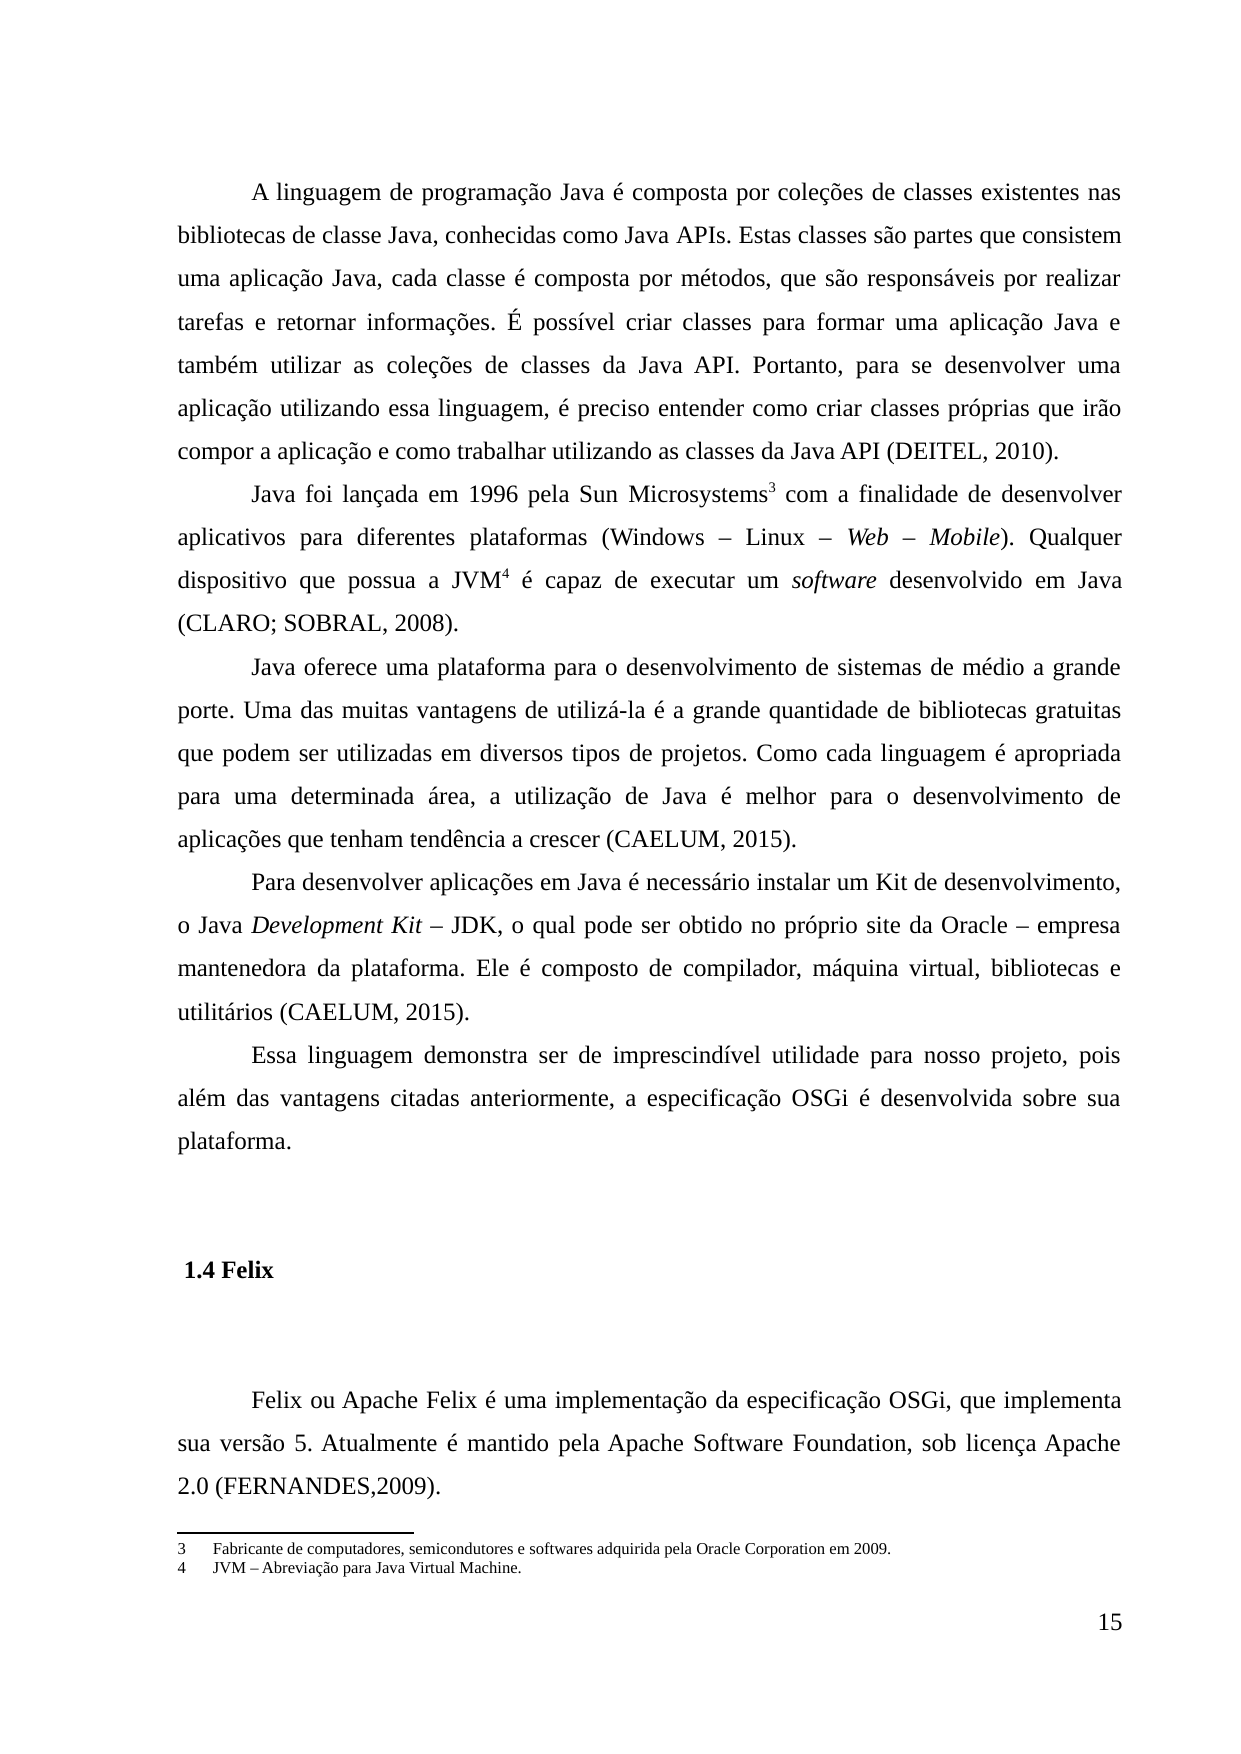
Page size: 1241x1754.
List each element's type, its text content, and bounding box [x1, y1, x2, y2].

text Essa linguagem demonstra ser de imprescindível utilidade para nosso projeto, pois além das vantagens citadas anteriormente, a especificação OSGi é desenvolvida sobre sua plataforma. [177, 1040, 1122, 1155]
subtitle Felix [177, 1255, 1122, 1284]
text A linguagem de programação Java é composta por coleções de classes existentes nas bibliotecas de classe Java, conhecidas como Java APIs. Estas classes são partes que consistem uma aplicação Java, cada classe é composta por métodos, que são responsáveis por realizar tarefas e retornar informações. É possível criar classes para formar uma aplicação Java e também utilizar as coleções de classes da Java API. Portanto, para se desenvolver uma aplicação utilizando essa linguagem, é preciso entender como criar classes próprias que irão compor a aplicação e como trabalhar utilizando as classes da Java API (DEITEL, 2010). [177, 177, 1122, 465]
text JVM – Abreviação para Java Virtual Machine. [177, 1558, 1122, 1577]
text Java oferece uma plataforma para o desenvolvimento de sistemas de médio a grande porte. Uma das muitas vantagens de utilizá-la é a grande quantidade de bibliotecas gratuitas que podem ser utilizadas em diversos tipos de projetos. Como cada linguagem é apropriada para uma determinada área, a utilização de Java é melhor para o desenvolvimento de aplicações que tenham tendência a crescer (CAELUM, 2015). [177, 652, 1122, 853]
text Fabricante de computadores, semicondutores e softwares adquirida pela Oracle Corporation em 2009. [177, 1539, 1122, 1558]
text Para desenvolver aplicações em Java é necessário instalar um Kit de desenvolvimento, o Java Development Kit – JDK, o qual pode ser obtido no próprio site da Oracle – empresa mantenedora da plataforma. Ele é composto de compilador, máquina virtual, bibliotecas e utilitários (CAELUM, 2015). [177, 867, 1122, 1025]
text Java foi lançada em 1996 pela Sun Microsystems com a finalidade de desenvolver aplicativos para diferentes plataformas (Windows – Linux – Web – Mobile). Qualquer dispositivo que possua a JVM é capaz de executar um software desenvolvido em Java (CLARO; SOBRAL, 2008). [177, 479, 1122, 637]
text Felix ou Apache Felix é uma implementação da especificação OSGi, que implementa sua versão 5. Atualmente é mantido pela Apache Software Foundation, sob licença Apache 2.0 (FERNANDES,2009). [177, 1385, 1122, 1500]
